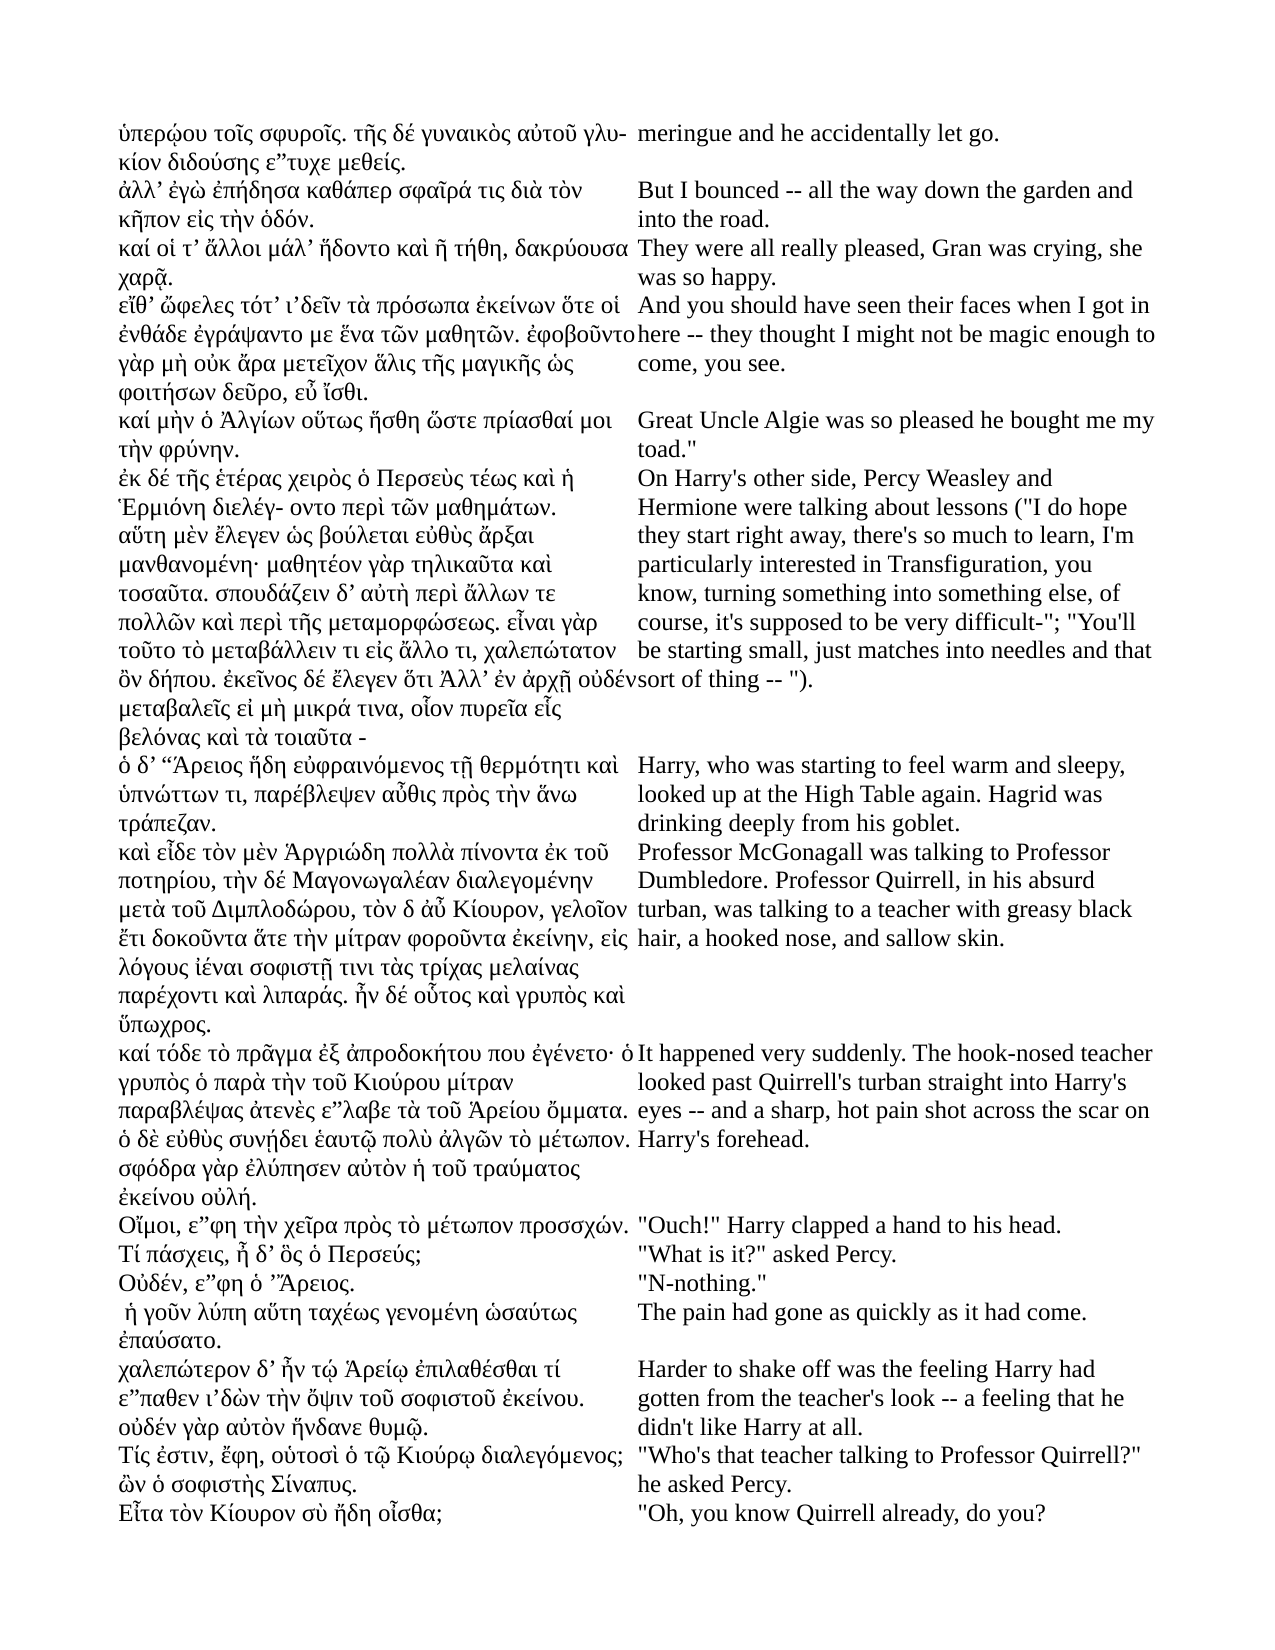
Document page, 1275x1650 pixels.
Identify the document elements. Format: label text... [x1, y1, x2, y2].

table_cell "N-nothing." [638, 1268, 1157, 1297]
table_cell Professor McGonagall was talking to Professor Dumbledore. Professor Quirrell, in his absurd turban, was talking to a teacher with greasy black hair, a hooked nose, and sallow skin. [638, 837, 1157, 1038]
table_cell καί οἱ τ’ ἄλλοι μάλ’ ἥδοντο καὶ ῆ τήθη, δακρύουσα χαρᾷ. [118, 233, 637, 291]
table_cell καί μὴν ὁ Ἀλγίων οὕτως ἥσθη ὥστε πρίασθαί μοι τὴν φρύνην. [118, 406, 637, 463]
table_cell On Harry's other side, Percy Weasley and Hermione were talking about lessons ("I do hope they start right away, there's so much to learn, I'm particularly interested in Transfiguration, you know, turning something into something else, of course, it's supposed to be very difficult-"; "You'll be starting small, just matches into needles and that sort of thing -- "). [638, 463, 1157, 751]
table_cell But I bounced -- all the way down the garden and into the road. [638, 176, 1157, 233]
table_cell Harry, who was starting to feel warm and sleepy, looked up at the High Table again. Hagrid was drinking deeply from his goblet. [638, 751, 1157, 837]
table_cell καὶ εἶδε τὸν μὲν Ἁργριώδη πολλὰ πίνοντα ἐκ τοῦ ποτηρίου, τὴν δέ Μαγονωγαλέαν διαλεγομένην μετὰ τοῦ Διμπλοδώρου, τὸν δ ἀὖ Κίουρον, γελοῖον ἔτι δοκοῦντα ἅτε τὴν μίτραν φοροῦντα ἐκείνην, εἰς λόγους ἰέναι σοφιστῇ τινι τὰς τρίχας μελαίνας παρέχοντι καὶ λιπαράς. ἦν δέ οὗτος καὶ γρυπὸς καὶ ὕπωχρος. [118, 837, 637, 1038]
table_cell καί τόδε τὸ πρᾶγμα ἐξ ἀπροδοκήτου που ἐγένετο· ὁ γρυπὸς ὁ παρὰ τὴν τοῦ Κιούρου μίτραν παραβλέψας ἀτενὲς ε”λαβε τὰ τοῦ Ἁρείου ὄμματα. ὁ δὲ εὐθὺς συνῄδει ἑαυτῷ πολὺ ἀλγῶν τὸ μέτωπον. σφόδρα γὰρ ἐλύπησεν αὐτὸν ἡ τοῦ τραύματος ἐκείνου οὐλή. [118, 1038, 637, 1211]
table_cell And you should have seen their faces when I got in here -- they thought I might not be magic enough to come, you see. [638, 291, 1157, 406]
table_cell Οὐδέν, ε”φη ὁ ’Ἄρειος. [118, 1268, 637, 1297]
table_cell Οἴμοι, ε”φη τὴν χεῖρα πρὸς τὸ μέτωπον προσσχών. [118, 1211, 637, 1239]
table_cell The pain had gone as quickly as it had come. [638, 1297, 1157, 1354]
table_cell ὑπερῴου τοῖς σφυροῖς. τῆς δέ γυναικὸς αὐτοῦ γλυ- κίον διδούσης ε”τυχε μεθείς. [118, 118, 637, 176]
table_cell χαλεπώτερον δ’ ἦν τῴ Ἁρείῳ ἐπιλαθέσθαι τί ε”παθεν ι’δὼν τὴν ὄψιν τοῦ σοφιστοῦ ἐκείνου. οὐδέν γὰρ αὐτὸν ἥνδανε θυμῷ. [118, 1354, 637, 1441]
table_cell εἴθ’ ὤφελες τότ’ ι’δεῖν τὰ πρόσωπα ἐκείνων ὅτε οἱ ἐνθάδε ἐγράψαντο με ἕνα τῶν μαθητῶν. ἐφοβοῦντο γὰρ μὴ οὐκ ἄρα μετεῖχον ἅλις τῆς μαγικῆς ὡς φοιτήσων δεῦρο, εὖ ἴσθι. [118, 291, 637, 406]
table_cell They were all really pleased, Gran was crying, she was so happy. [638, 233, 1157, 291]
table_cell Harder to shake off was the feeling Harry had gotten from the teacher's look -- a feeling that he didn't like Harry at all. [638, 1354, 1157, 1441]
table_cell ἐκ δέ τῆς ἑτέρας χειρὸς ὁ Περσεὺς τέως καὶ ἡ Ἑρμιόνη διελέγ- οντο περὶ τῶν μαθημάτων. αὕτη μὲν ἔλεγεν ὡς βούλεται εὐθὺς ἄρξαι μανθανομένη· μαθητέον γὰρ τηλικαῦτα καὶ τοσαῦτα. σπουδάζειν δ’ αὐτὴ περὶ ἄλλων τε πολλῶν καὶ περὶ τῆς μεταμορφώσεως. εἶναι γὰρ τοῦτο τὸ μεταβάλλειν τι εἰς ἄλλο τι, χαλεπώτατον ὂν δήπου. ἐκεῖνος δέ ἔλεγεν ὅτι Ἀλλ’ ἐν ἀρχῇ οὐδέν μεταβαλεῖς εἰ μὴ μικρά τινα, οἷον πυρεῖα εἷς βελόνας καὶ τὰ τοιαῦτα - [118, 463, 637, 751]
table_cell Τί πάσχεις, ἦ δ’ ὃς ὁ Περσεύς; [118, 1239, 637, 1268]
table_cell Great Uncle Algie was so pleased he bought me my toad." [638, 406, 1157, 463]
table_cell ἀλλ’ ἐγὼ ἐπήδησα καθάπερ σφαῖρά τις διὰ τὸν κῆπον εἰς τὴν ὁδόν. [118, 176, 637, 233]
table_cell "Ouch!" Harry clapped a hand to his head. [638, 1211, 1157, 1239]
table_cell Εἶτα τὸν Κίουρον σὺ ἤδη οἶσθα; [118, 1498, 637, 1527]
table_cell "Oh, you know Quirrell already, do you? [638, 1498, 1157, 1527]
table_cell meringue and he accidentally let go. [638, 118, 1157, 176]
table_cell ὁ δ’ “Άρειος ἥδη εὐφραινόμενος τῇ θερμότητι καὶ ὑπνώττων τι, παρέβλεψεν αὖθις πρὸς τὴν ἅνω τράπεζαν. [118, 751, 637, 837]
table_cell "Who's that teacher talking to Professor Quirrell?" he asked Percy. [638, 1441, 1157, 1498]
table_cell It happened very suddenly. The hook-nosed teacher looked past Quirrell's turban straight into Harry's eyes -- and a sharp, hot pain shot across the scar on Harry's forehead. [638, 1038, 1157, 1211]
table_cell Τίς ἐστιν, ἔφη, οὑτοσὶ ὁ τῷ Κιούρῳ διαλεγόμενος; ὢν ὁ σοφιστὴς Σίναπυς. [118, 1441, 637, 1498]
table_cell "What is it?" asked Percy. [638, 1239, 1157, 1268]
table_cell ἡ γοῦν λύπη αὕτη ταχέως γενομένη ὡσαύτως ἐπαύσατο. [118, 1297, 637, 1354]
